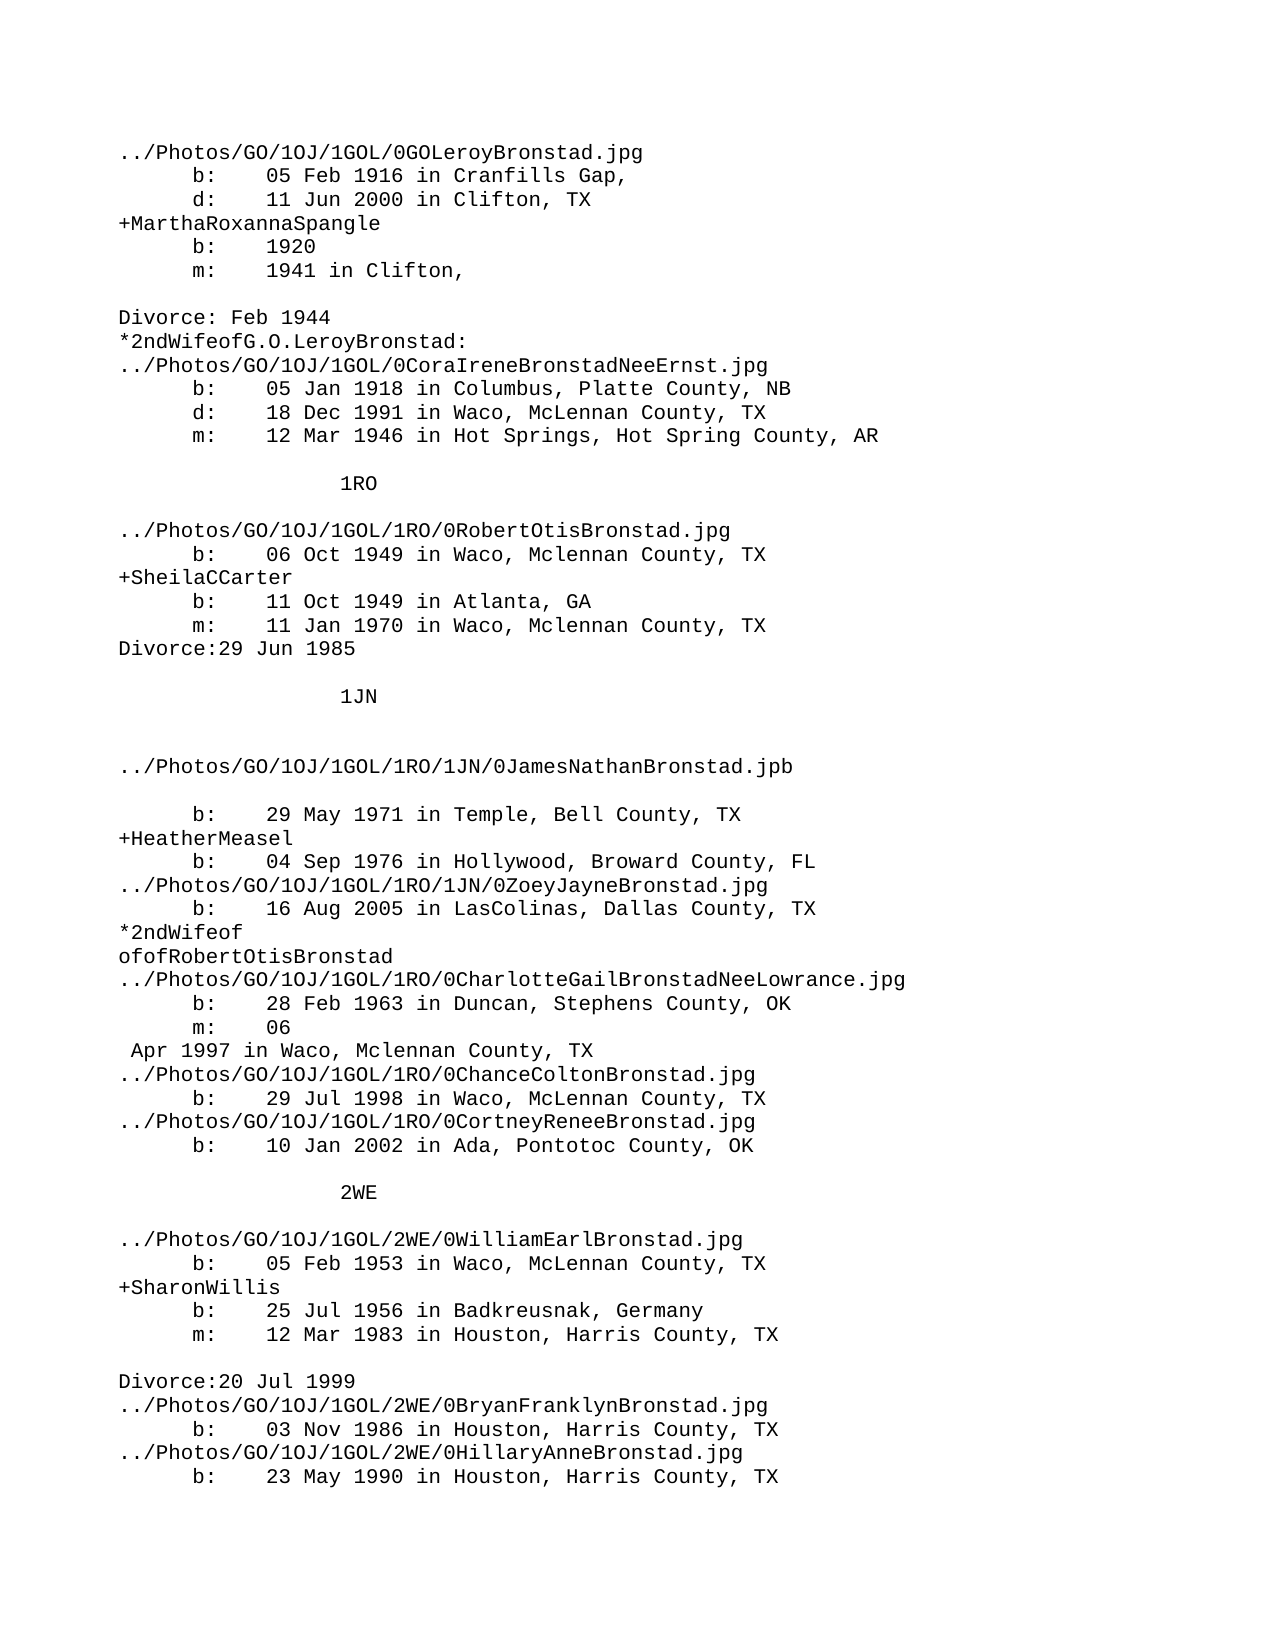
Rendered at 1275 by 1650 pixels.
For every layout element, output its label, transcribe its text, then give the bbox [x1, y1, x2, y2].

text ofofRobertOtisBronstad [118, 946, 1157, 969]
text b: 05 Feb 1916 in Cranfills Gap, [118, 165, 1157, 189]
text b: 29 May 1971 in Temple, Bell County, TX [118, 804, 1157, 827]
text b: 1920 [118, 236, 1157, 260]
text ../Photos/GO/1OJ/1GOL/2WE/0WilliamEarlBronstad.jpg [118, 1229, 1157, 1253]
text ../Photos/GO/1OJ/1GOL/1RO/0CharlotteGailBronstadNeeLowrance.jpg [118, 969, 1157, 993]
text b: 06 Oct 1949 in Waco, Mclennan County, TX [118, 544, 1157, 567]
text b: 29 Jul 1998 in Waco, McLennan County, TX [118, 1088, 1157, 1111]
text b: 05 Feb 1953 in Waco, McLennan County, TX [118, 1253, 1157, 1277]
text Divorce:20 Jul 1999 [118, 1371, 1157, 1395]
text m: 12 Mar 1946 in Hot Springs, Hot Spring County, AR [118, 426, 1157, 449]
text ../Photos/GO/1OJ/1GOL/1RO/1JN/0JamesNathanBronstad.jpb [118, 757, 1157, 780]
text +HeatherMeasel [118, 827, 1157, 851]
text ../Photos/GO/1OJ/1GOL/1RO/1JN/0ZoeyJayneBronstad.jpg [118, 875, 1157, 898]
text +MarthaRoxannaSpangle [118, 213, 1157, 236]
text ../Photos/GO/1OJ/1GOL/1RO/0CortneyReneeBronstad.jpg [118, 1111, 1157, 1135]
text *2ndWifeofG.O.LeroyBronstad: [118, 331, 1157, 354]
text d: 11 Jun 2000 in Clifton, TX [118, 189, 1157, 213]
text +SharonWillis [118, 1277, 1157, 1300]
text ../Photos/GO/1OJ/1GOL/2WE/0BryanFranklynBronstad.jpg [118, 1395, 1157, 1419]
text b: 04 Sep 1976 in Hollywood, Broward County, FL [118, 851, 1157, 875]
text b: 10 Jan 2002 in Ada, Pontotoc County, OK [118, 1135, 1157, 1158]
text b: 16 Aug 2005 in LasColinas, Dallas County, TX [118, 898, 1157, 922]
text m: 1941 in Clifton, [118, 260, 1157, 284]
text b: 25 Jul 1956 in Badkreusnak, Germany [118, 1300, 1157, 1324]
text b: 11 Oct 1949 in Atlanta, GA [118, 591, 1157, 615]
text 1RO [118, 473, 1157, 496]
text b: 05 Jan 1918 in Columbus, Platte County, NB [118, 378, 1157, 402]
text ../Photos/GO/1OJ/1GOL/1RO/0ChanceColtonBronstad.jpg [118, 1064, 1157, 1088]
text b: 28 Feb 1963 in Duncan, Stephens County, OK [118, 993, 1157, 1017]
text d: 18 Dec 1991 in Waco, McLennan County, TX [118, 402, 1157, 426]
text ../Photos/GO/1OJ/1GOL/0CoraIreneBronstadNeeErnst.jpg [118, 354, 1157, 378]
text Apr 1997 in Waco, Mclennan County, TX [118, 1040, 1157, 1064]
text Divorce:29 Jun 1985 [118, 638, 1157, 662]
text Divorce: Feb 1944 [118, 307, 1157, 331]
text *2ndWifeof [118, 922, 1157, 946]
text 2WE [118, 1182, 1157, 1206]
text b: 03 Nov 1986 in Houston, Harris County, TX [118, 1419, 1157, 1442]
text +SheilaCCarter [118, 567, 1157, 591]
text m: 12 Mar 1983 in Houston, Harris County, TX [118, 1324, 1157, 1348]
text 1JN [118, 686, 1157, 709]
text m: 06 [118, 1017, 1157, 1040]
text ../Photos/GO/1OJ/1GOL/0GOLeroyBronstad.jpg [118, 142, 1157, 165]
text b: 23 May 1990 in Houston, Harris County, TX [118, 1466, 1157, 1489]
text ../Photos/GO/1OJ/1GOL/2WE/0HillaryAnneBronstad.jpg [118, 1442, 1157, 1466]
text m: 11 Jan 1970 in Waco, Mclennan County, TX [118, 615, 1157, 638]
text ../Photos/GO/1OJ/1GOL/1RO/0RobertOtisBronstad.jpg [118, 520, 1157, 544]
